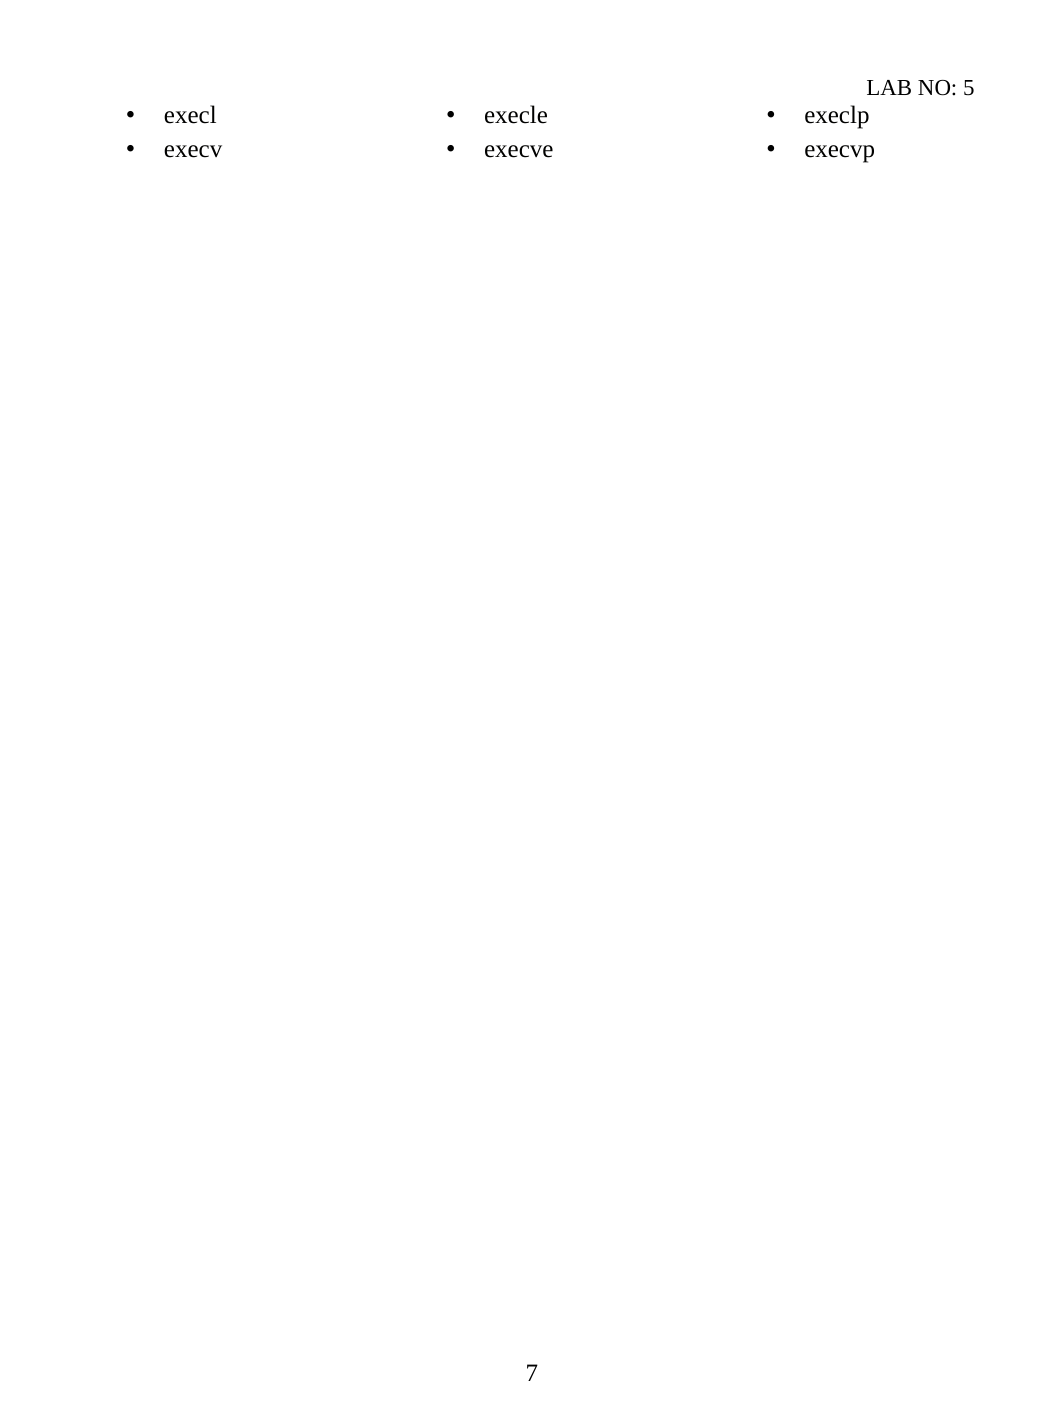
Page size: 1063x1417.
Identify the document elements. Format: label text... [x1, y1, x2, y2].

list execve [446, 134, 654, 163]
list execvp [767, 134, 974, 163]
list execv [126, 134, 334, 163]
list execlp [767, 100, 974, 129]
list execl [126, 100, 334, 129]
list execle [446, 100, 654, 129]
